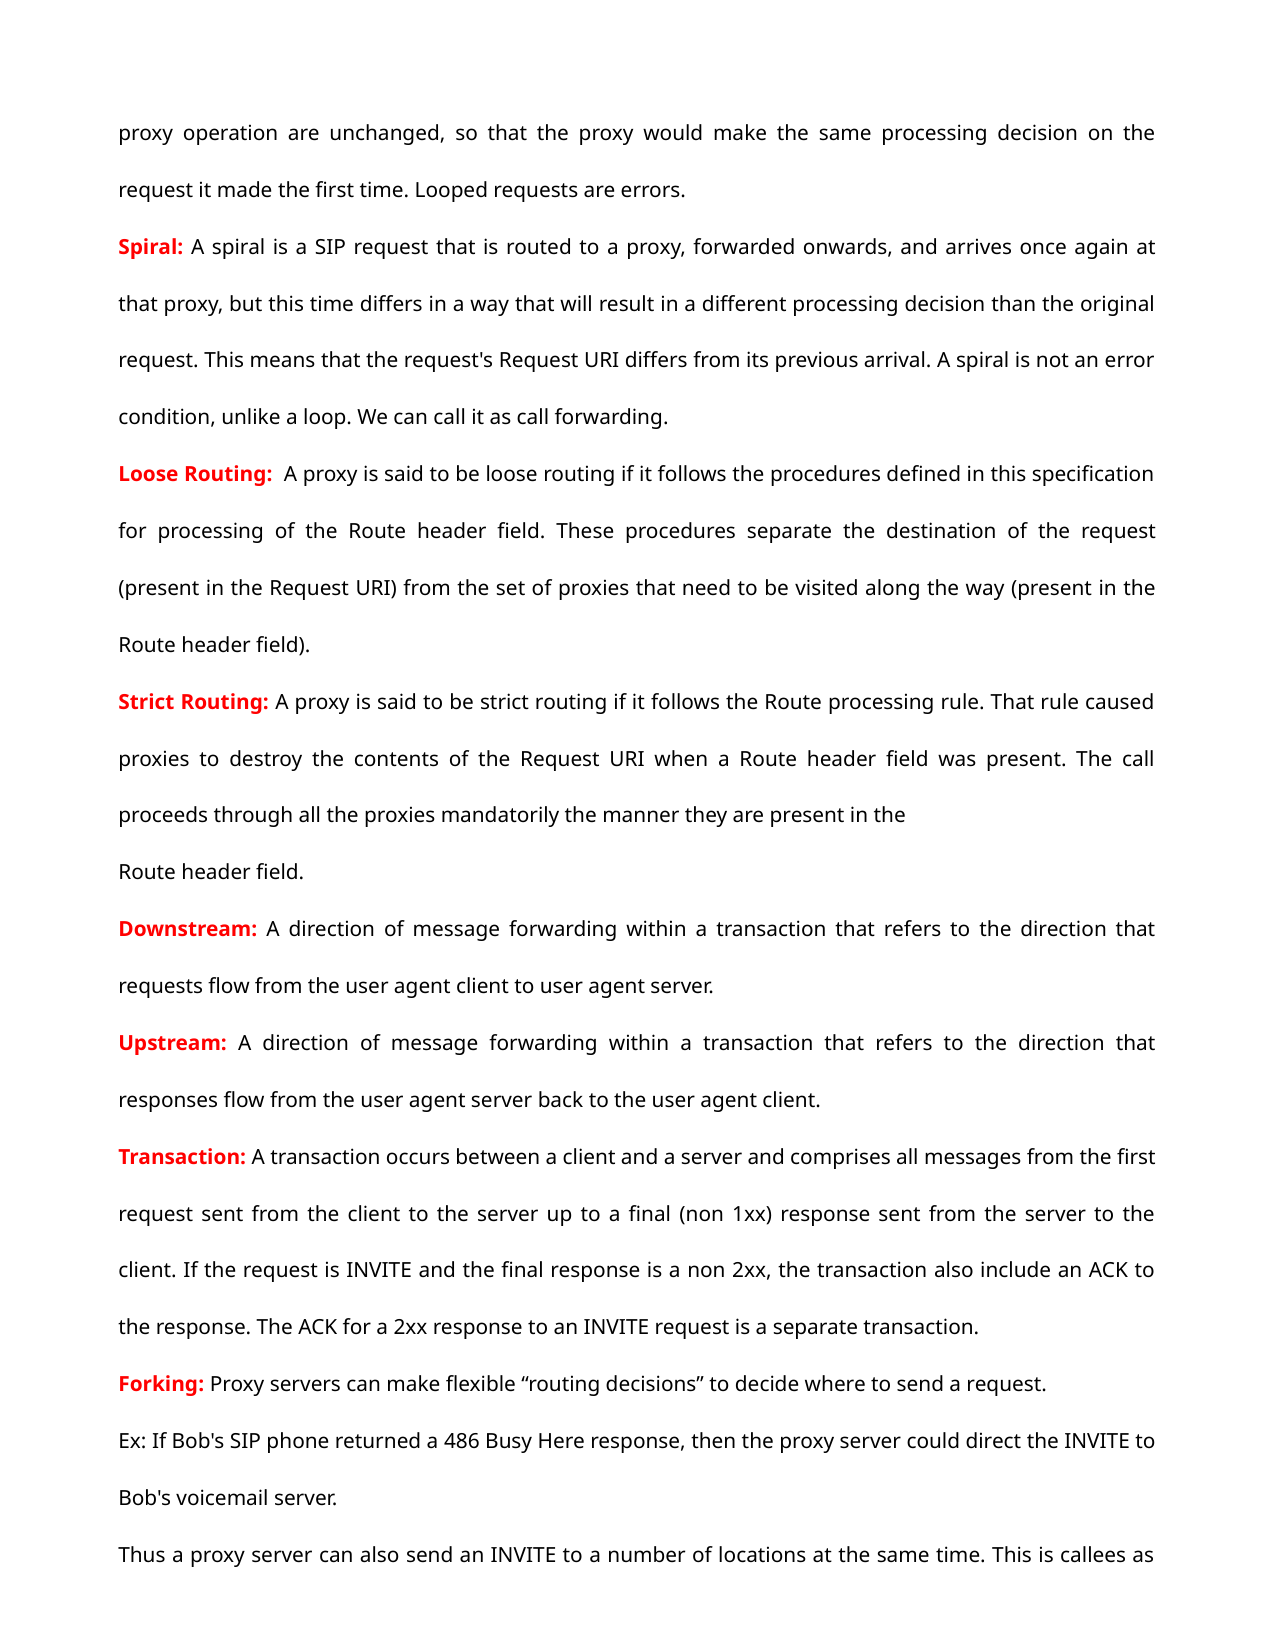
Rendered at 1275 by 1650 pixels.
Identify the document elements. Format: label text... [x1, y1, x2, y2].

text Loose Routing: A proxy is said to be loose routing if it follows the procedures defined in this specification for processing of the Route header field. These procedures separate the destination of the request (present in the Request URI) from the set of proxies that need to be visited along the way (present in the Route header field). [118, 459, 1157, 658]
text Ex: If Bob's SIP phone returned a 486 Busy Here response, then the proxy server could direct the INVITE to Bob's voicemail server. [118, 1426, 1157, 1512]
text Spiral: A spiral is a SIP request that is routed to a proxy, forwarded onwards, and arrives once again at that proxy, but this time differs in a way that will result in a different processing decision than the original request. This means that the request's Request URI differs from its previous arrival. A spiral is not an error condition, unlike a loop. We can call it as call forwarding. [118, 232, 1157, 431]
text Forking: Proxy servers can make flexible “routing decisions” to decide where to send a request. [118, 1369, 1157, 1398]
text Strict Routing: A proxy is said to be strict routing if it follows the Route processing rule. That rule caused proxies to destroy the contents of the Request URI when a Route header field was present. The call proceeds through all the proxies mandatorily the manner they are present in the [118, 687, 1157, 829]
text Route header field. [118, 857, 1157, 886]
text Transaction: A transaction occurs between a client and a server and comprises all messages from the first request sent from the client to the server up to a final (non 1xx) response sent from the server to the client. If the request is INVITE and the final response is a non 2xx, the transaction also include an ACK to the response. The ACK for a 2xx response to an INVITE request is a separate transaction. [118, 1142, 1157, 1341]
text proxy operation are unchanged, so that the proxy would make the same processing decision on the request it made the first time. Looped requests are errors. [118, 118, 1157, 203]
text Upstream: A direction of message forwarding within a transaction that refers to the direction that responses flow from the user agent server back to the user agent client. [118, 1028, 1157, 1113]
text Thus a proxy server can also send an INVITE to a number of locations at the same time. This is callees as [118, 1540, 1157, 1568]
text Downstream: A direction of message forwarding within a transaction that refers to the direction that requests flow from the user agent client to user agent server. [118, 914, 1157, 1000]
